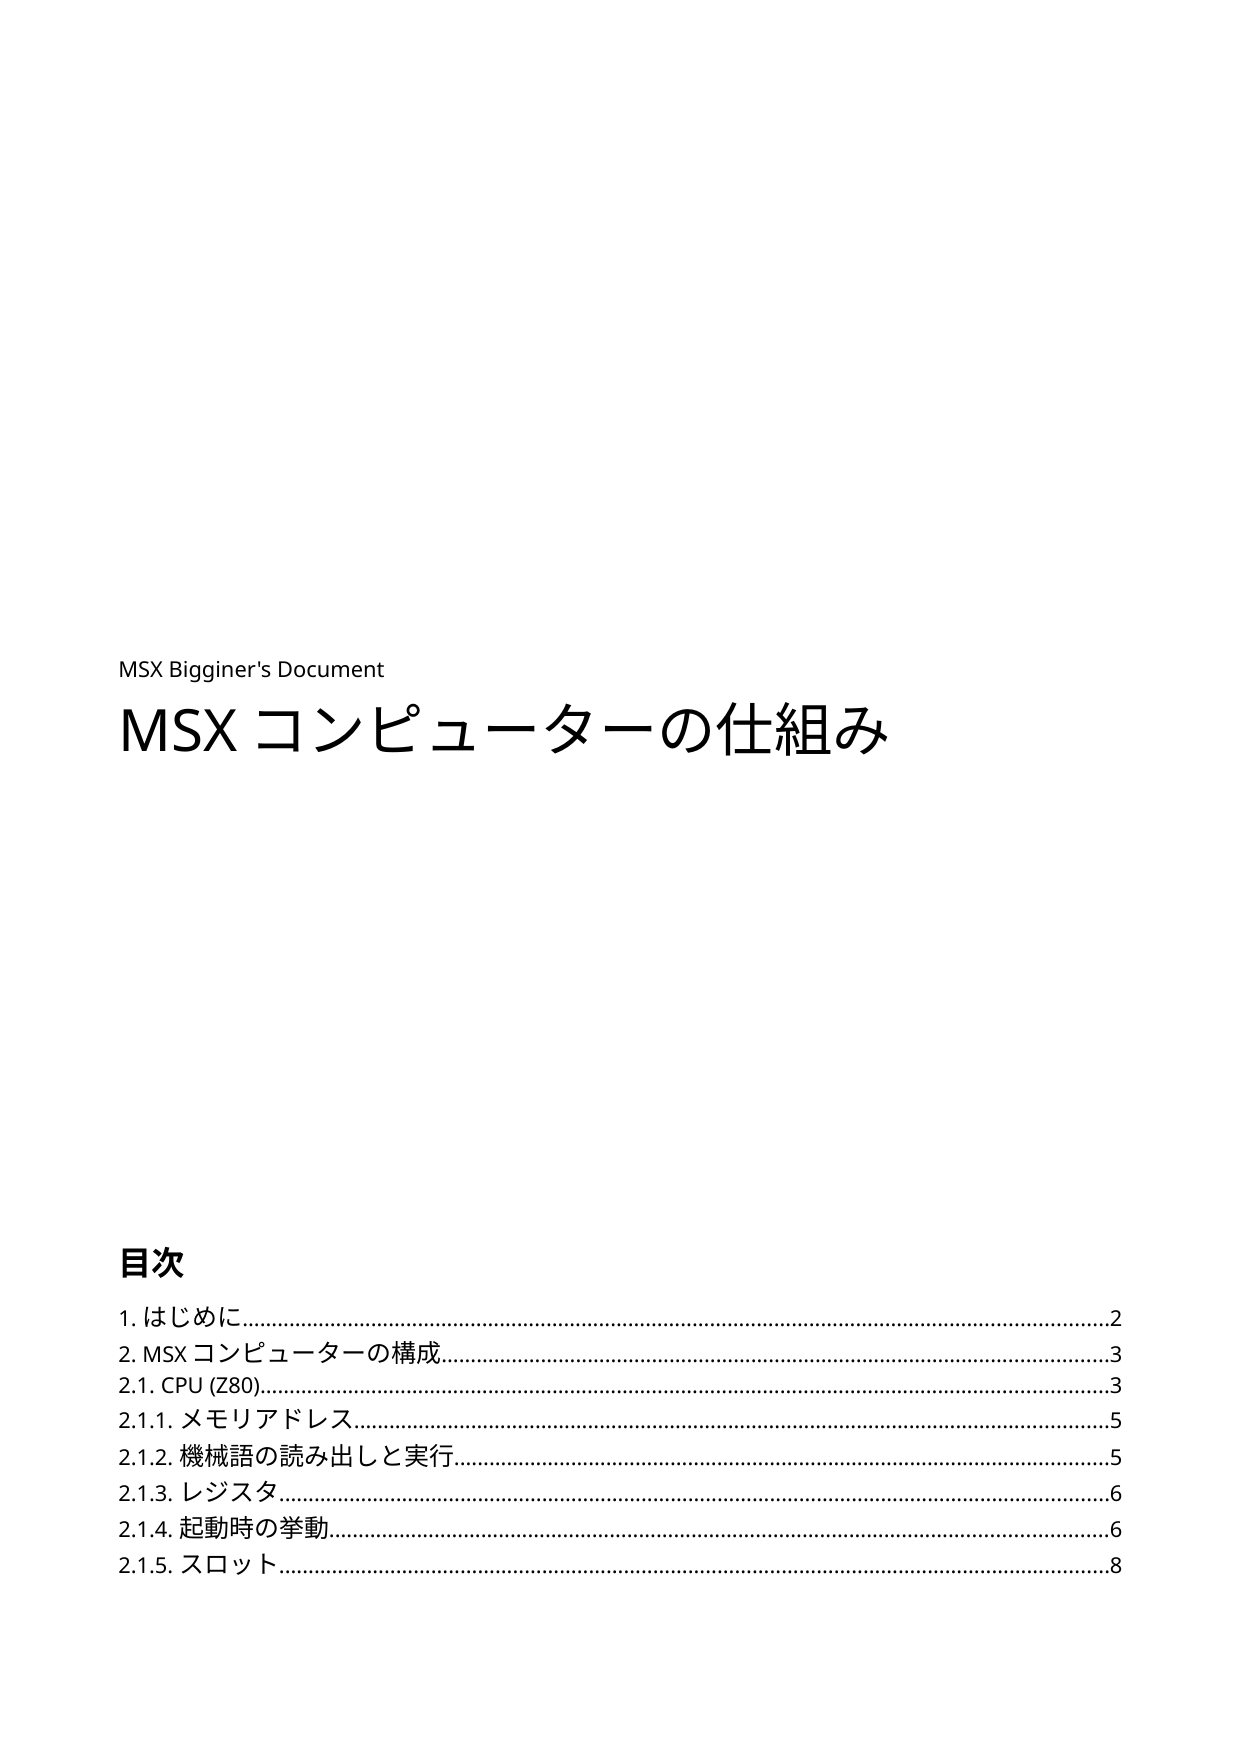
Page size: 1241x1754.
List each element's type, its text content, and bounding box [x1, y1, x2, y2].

text 1. はじめに 2 [118, 1297, 1122, 1334]
text MSXコンピューターの仕組み [118, 684, 1122, 769]
text 2.1.1. メモリアドレス 5 [118, 1400, 1122, 1436]
text 2.1.3. レジスタ 6 [118, 1472, 1122, 1508]
text 2.1.5. スロット 8 [118, 1545, 1122, 1581]
text 2.1.4. 起動時の挙動 6 [118, 1508, 1122, 1545]
text 2.1.2. 機械語の読み出しと実行 5 [118, 1436, 1122, 1472]
subtitle 目次 [118, 1237, 1122, 1285]
text MSX Bigginer's Document [118, 654, 1122, 684]
text 2. MSXコンピューターの構成 3 [118, 1334, 1122, 1370]
text 2.1. CPU (Z80) 3 [118, 1370, 1122, 1400]
